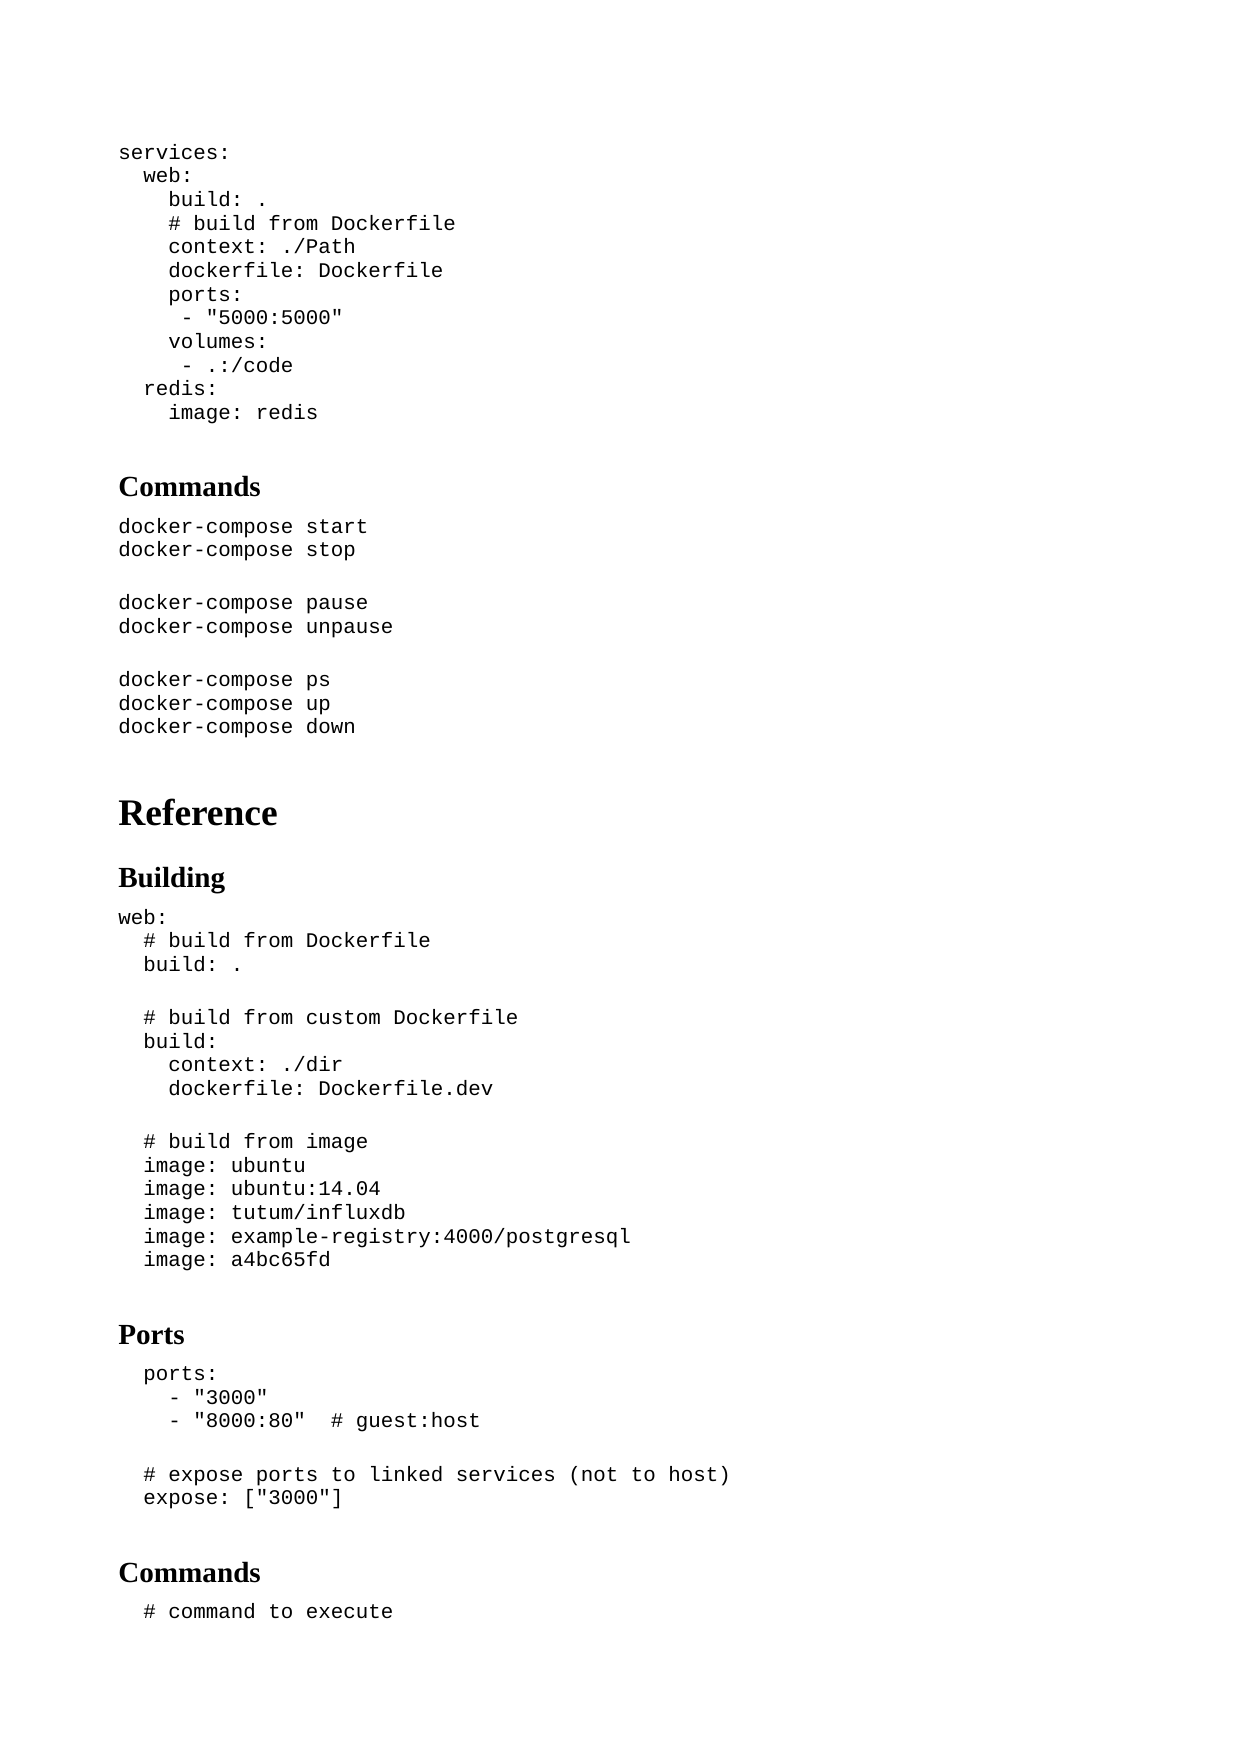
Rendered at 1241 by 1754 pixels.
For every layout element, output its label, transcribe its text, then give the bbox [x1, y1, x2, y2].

text ports: [118, 284, 1122, 307]
subtitle Ports [118, 1317, 1122, 1351]
text dockerfile: Dockerfile.dev [118, 1078, 1122, 1102]
text - "3000" [118, 1387, 1122, 1410]
text dockerfile: Dockerfile [118, 260, 1122, 284]
text image: redis [118, 402, 1122, 426]
text docker-compose up [118, 693, 1122, 716]
text # build from Dockerfile [118, 213, 1122, 236]
text # build from custom Dockerfile [118, 1007, 1122, 1031]
text context: ./dir [118, 1054, 1122, 1078]
text build: . [118, 954, 1122, 978]
subtitle Commands [118, 1555, 1122, 1588]
text image: example-registry:4000/postgresql [118, 1226, 1122, 1249]
text # command to execute [118, 1601, 1122, 1624]
text build: . [118, 189, 1122, 213]
text # build from image [118, 1131, 1122, 1155]
text image: a4bc65fd [118, 1249, 1122, 1273]
subtitle Building [118, 861, 1122, 894]
text docker-compose ps [118, 669, 1122, 693]
text image: ubuntu:14.04 [118, 1178, 1122, 1202]
text # expose ports to linked services (not to host) [118, 1463, 1122, 1487]
text docker-compose down [118, 716, 1122, 740]
text redis: [118, 378, 1122, 402]
text web: [118, 907, 1122, 930]
text # build from Dockerfile [118, 930, 1122, 954]
text services: [118, 142, 1122, 165]
text docker-compose unpause [118, 616, 1122, 640]
text - .:/code [118, 354, 1122, 378]
text context: ./Path [118, 236, 1122, 260]
text build: [118, 1031, 1122, 1054]
subtitle Commands [118, 469, 1122, 503]
subtitle Reference [118, 790, 1122, 833]
text docker-compose start [118, 516, 1122, 539]
text image: tutum/influxdb [118, 1202, 1122, 1226]
text - "8000:80" # guest:host [118, 1410, 1122, 1434]
text - "5000:5000" [118, 307, 1122, 331]
text ports: [118, 1363, 1122, 1387]
text volumes: [118, 331, 1122, 354]
text expose: ["3000"] [118, 1487, 1122, 1511]
text image: ubuntu [118, 1155, 1122, 1178]
text docker-compose stop [118, 539, 1122, 563]
text docker-compose pause [118, 592, 1122, 616]
text web: [118, 165, 1122, 189]
